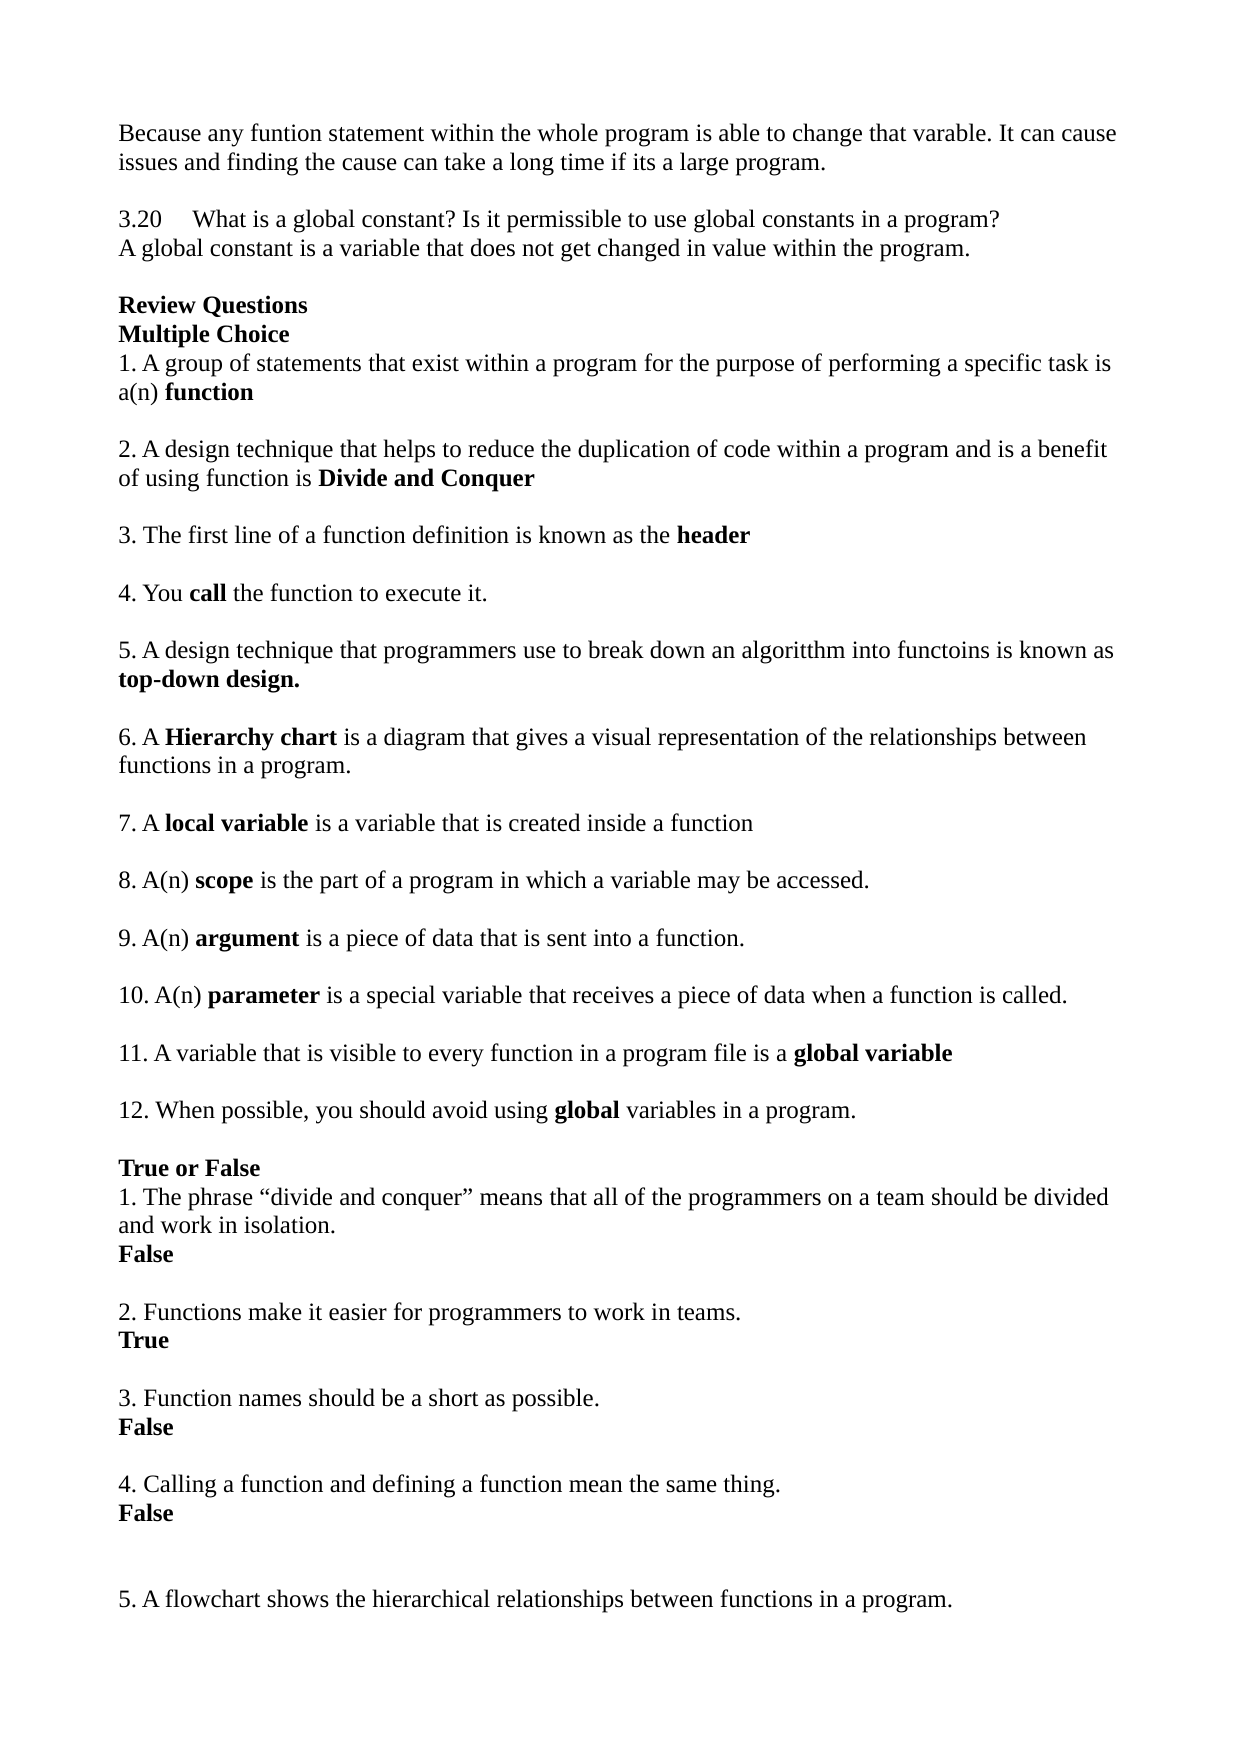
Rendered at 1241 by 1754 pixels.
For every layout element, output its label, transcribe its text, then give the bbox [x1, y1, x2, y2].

text True [118, 1326, 1122, 1354]
text 5. A flowchart shows the hierarchical relationships between functions in a program. [118, 1584, 1122, 1613]
text A global constant is a variable that does not get changed in value within the program. [118, 233, 1122, 262]
text 1. A group of statements that exist within a program for the purpose of performing a specific task is a(n) function [118, 348, 1122, 406]
text 10. A(n) parameter is a special variable that receives a piece of data when a function is called. [118, 981, 1122, 1009]
text 12. When possible, you should avoid using global variables in a program. [118, 1096, 1122, 1124]
text False [118, 1498, 1122, 1527]
text Review Questions [118, 291, 1122, 319]
text 3. The first line of a function definition is known as the header [118, 521, 1122, 549]
text 4. Calling a function and defining a function mean the same thing. [118, 1469, 1122, 1498]
text False [118, 1239, 1122, 1268]
text 6. A Hierarchy chart is a diagram that gives a visual representation of the relationships between functions in a program. [118, 722, 1122, 779]
text True or False [118, 1153, 1122, 1182]
text 5. A design technique that programmers use to break down an algoritthm into functoins is known as top-down design. [118, 636, 1122, 693]
text 3. Function names should be a short as possible. [118, 1383, 1122, 1412]
text 8. A(n) scope is the part of a program in which a variable may be accessed. [118, 866, 1122, 894]
text False [118, 1412, 1122, 1441]
text 11. A variable that is visible to every function in a program file is a global variable [118, 1038, 1122, 1067]
text 2. Functions make it easier for programmers to work in teams. [118, 1297, 1122, 1326]
text 2. A design technique that helps to reduce the duplication of code within a program and is a benefit of using function is Divide and Conquer [118, 434, 1122, 492]
text Because any funtion statement within the whole program is able to change that varable. It can cause issues and finding the cause can take a long time if its a large program. [118, 118, 1122, 176]
text 7. A local variable is a variable that is created inside a function [118, 808, 1122, 837]
text 1. The phrase “divide and conquer” means that all of the programmers on a team should be divided and work in isolation. [118, 1182, 1122, 1239]
text 3.20 What is a global constant? Is it permissible to use global constants in a program? [118, 204, 1122, 233]
text 9. A(n) argument is a piece of data that is sent into a function. [118, 923, 1122, 952]
text Multiple Choice [118, 319, 1122, 348]
text 4. You call the function to execute it. [118, 578, 1122, 607]
